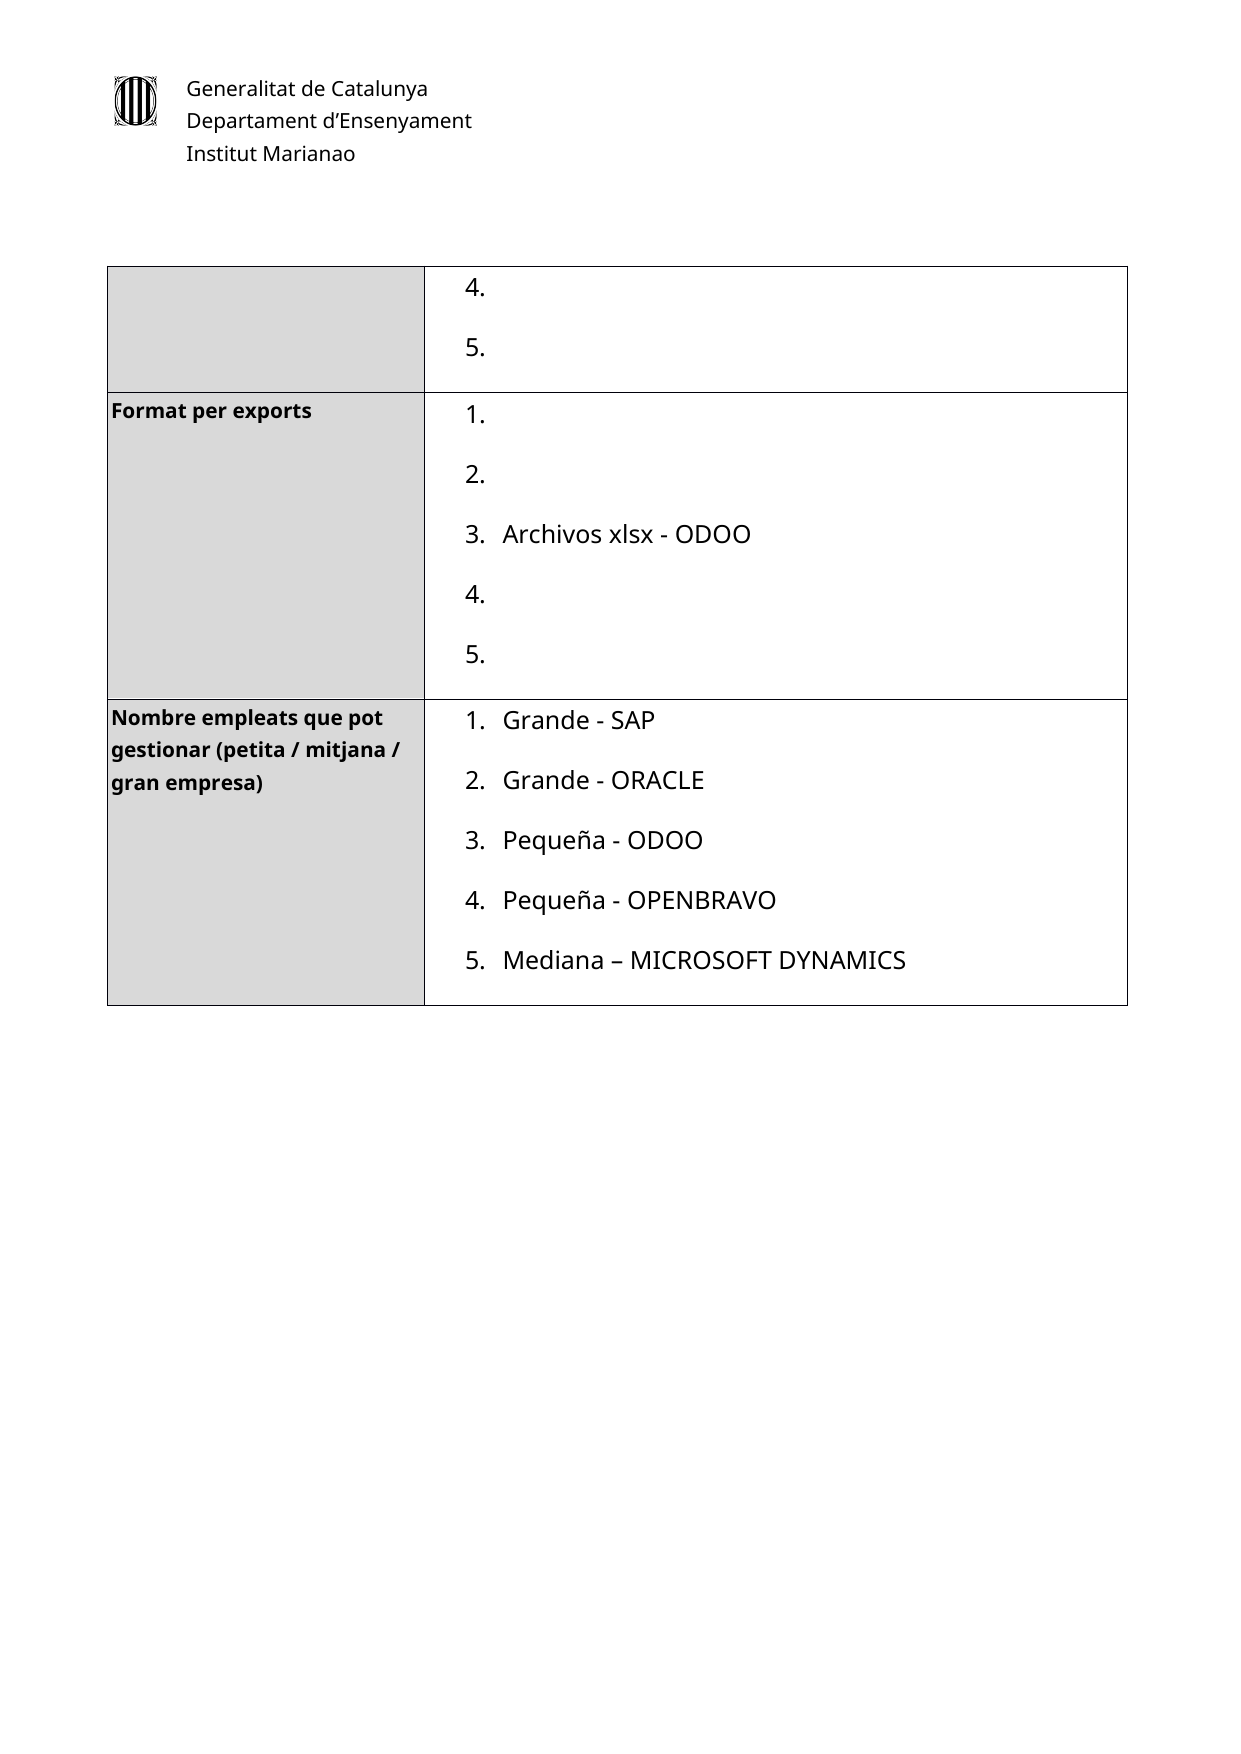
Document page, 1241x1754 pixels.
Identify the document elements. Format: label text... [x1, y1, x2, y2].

table_cell Nombre empleats que pot gestionar (petita / mitjana / gran empresa) [108, 700, 424, 1005]
table_cell Grande - SAP Grande - ORACLE Pequeña - ODOO Pequeña - OPENBRAVO Mediana – MICROSOFT DYNAMICS [425, 700, 1127, 1005]
table_cell Archivos xlsx - ODOO [425, 267, 1127, 392]
table_cell Archivos xlsx - ODOO [425, 393, 1127, 698]
table_cell Format per exports [108, 393, 424, 698]
table_cell [108, 267, 424, 392]
